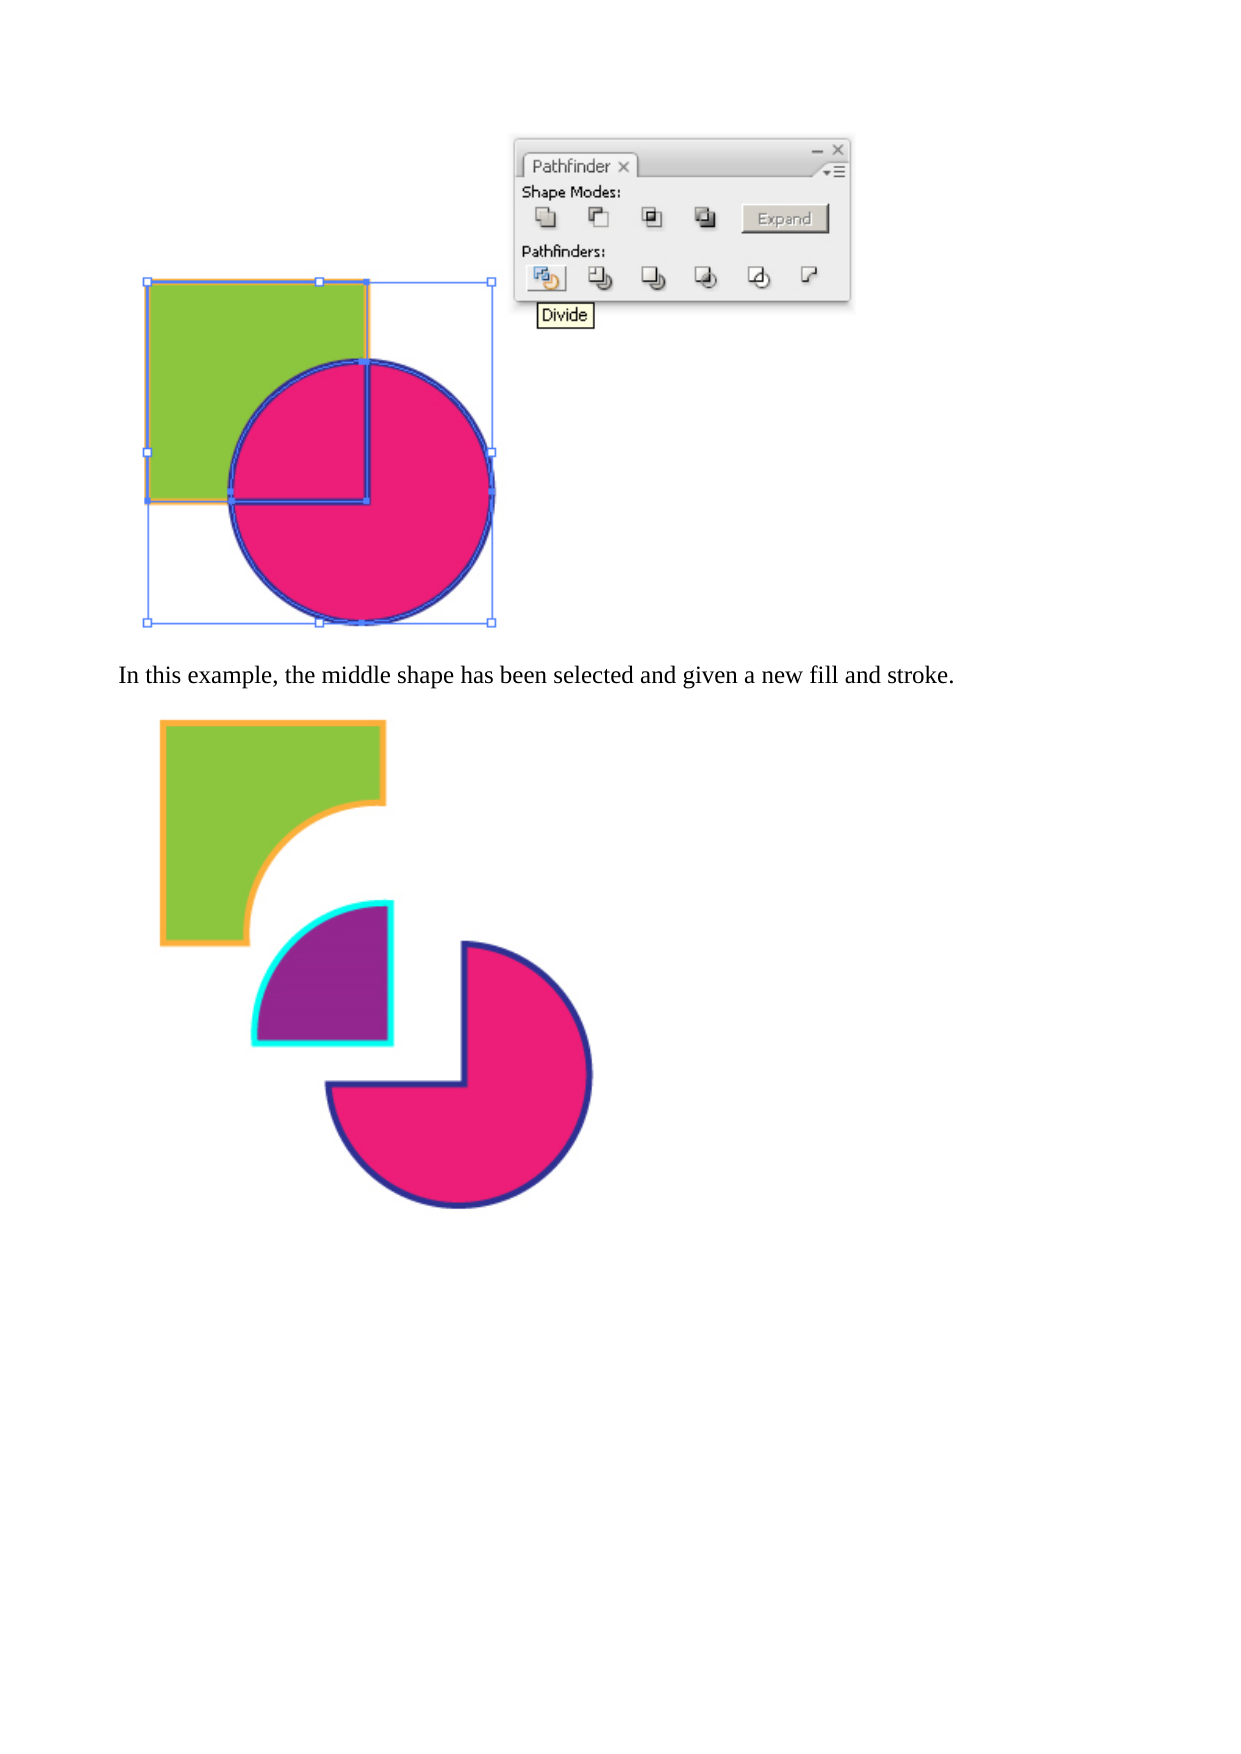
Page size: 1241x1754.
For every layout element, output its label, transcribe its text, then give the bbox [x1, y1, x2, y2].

picture [118, 118, 878, 656]
picture [118, 692, 614, 1231]
text In this example, the middle shape has been selected and given a new fill and stroke. [118, 660, 1122, 689]
